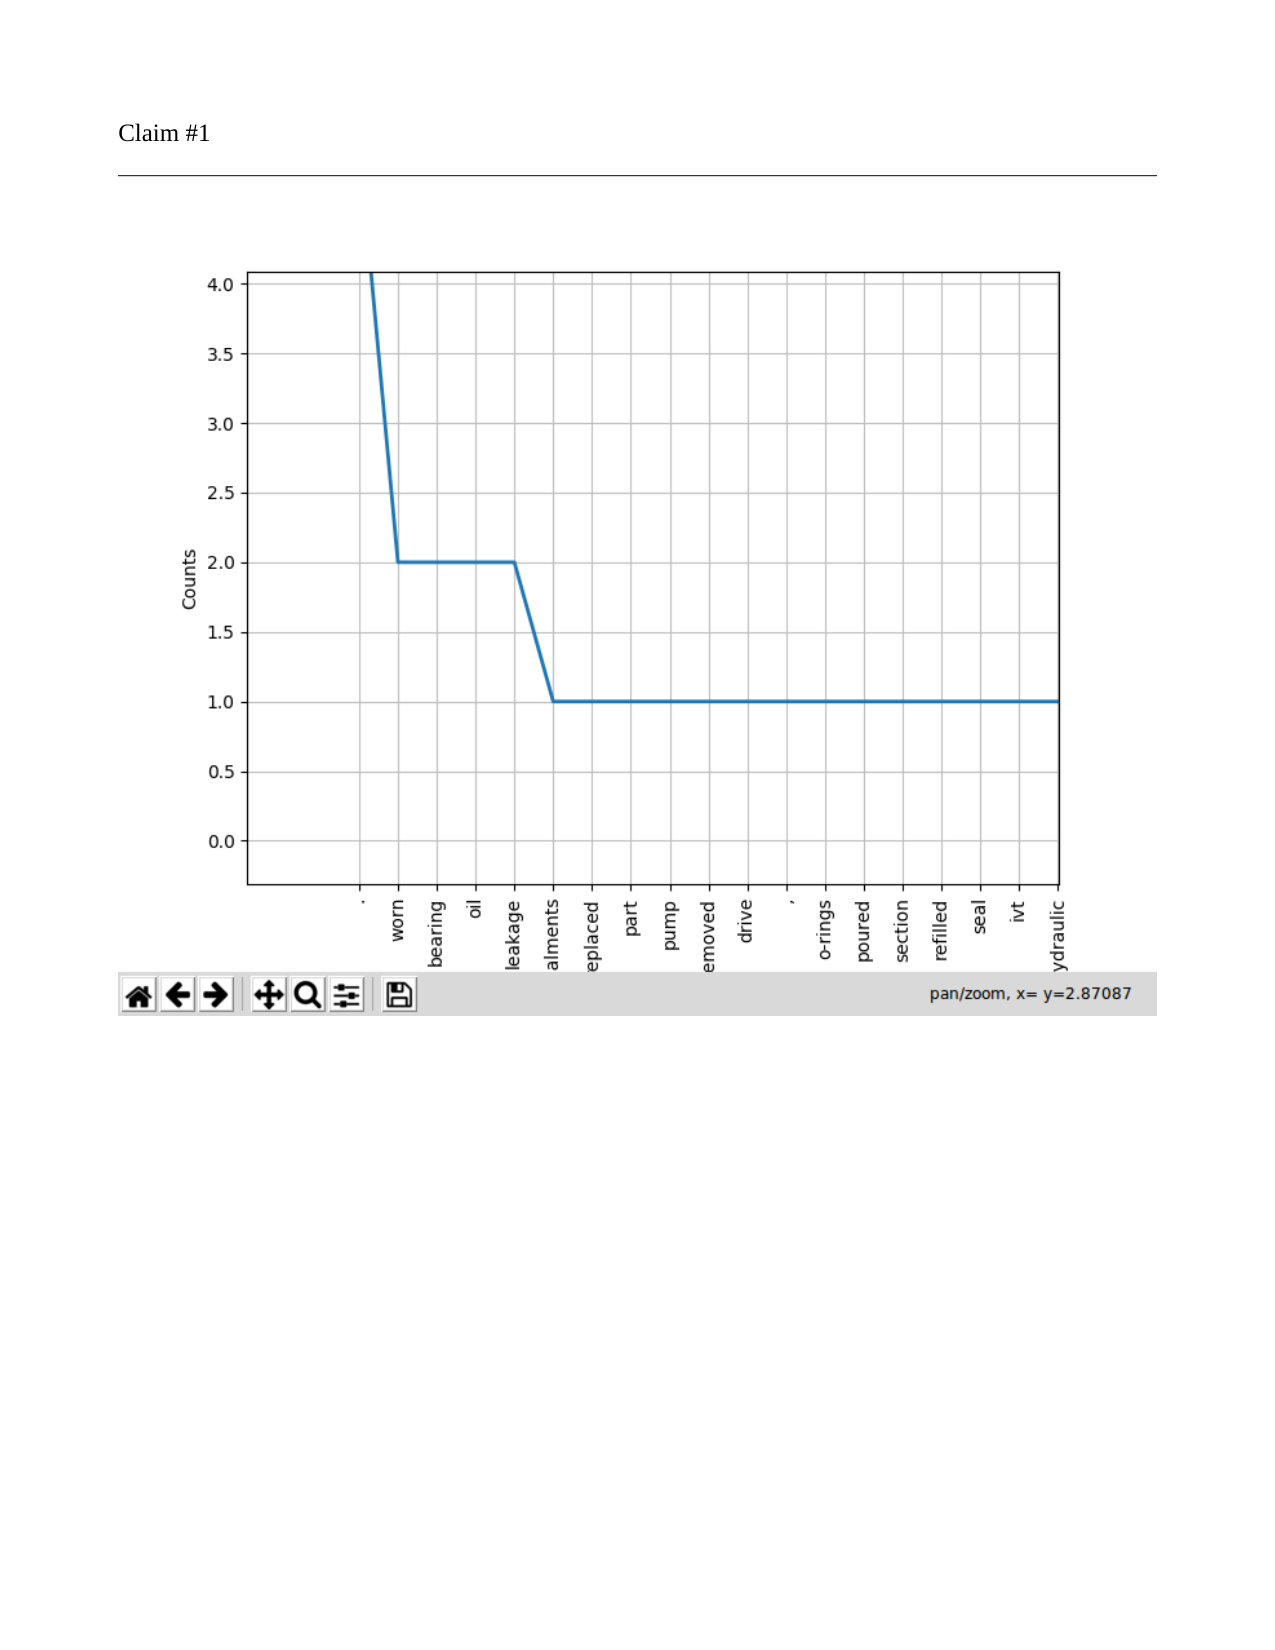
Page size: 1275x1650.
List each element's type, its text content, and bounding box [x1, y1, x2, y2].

picture [118, 175, 1157, 1016]
text Claim #1 [118, 118, 1157, 147]
